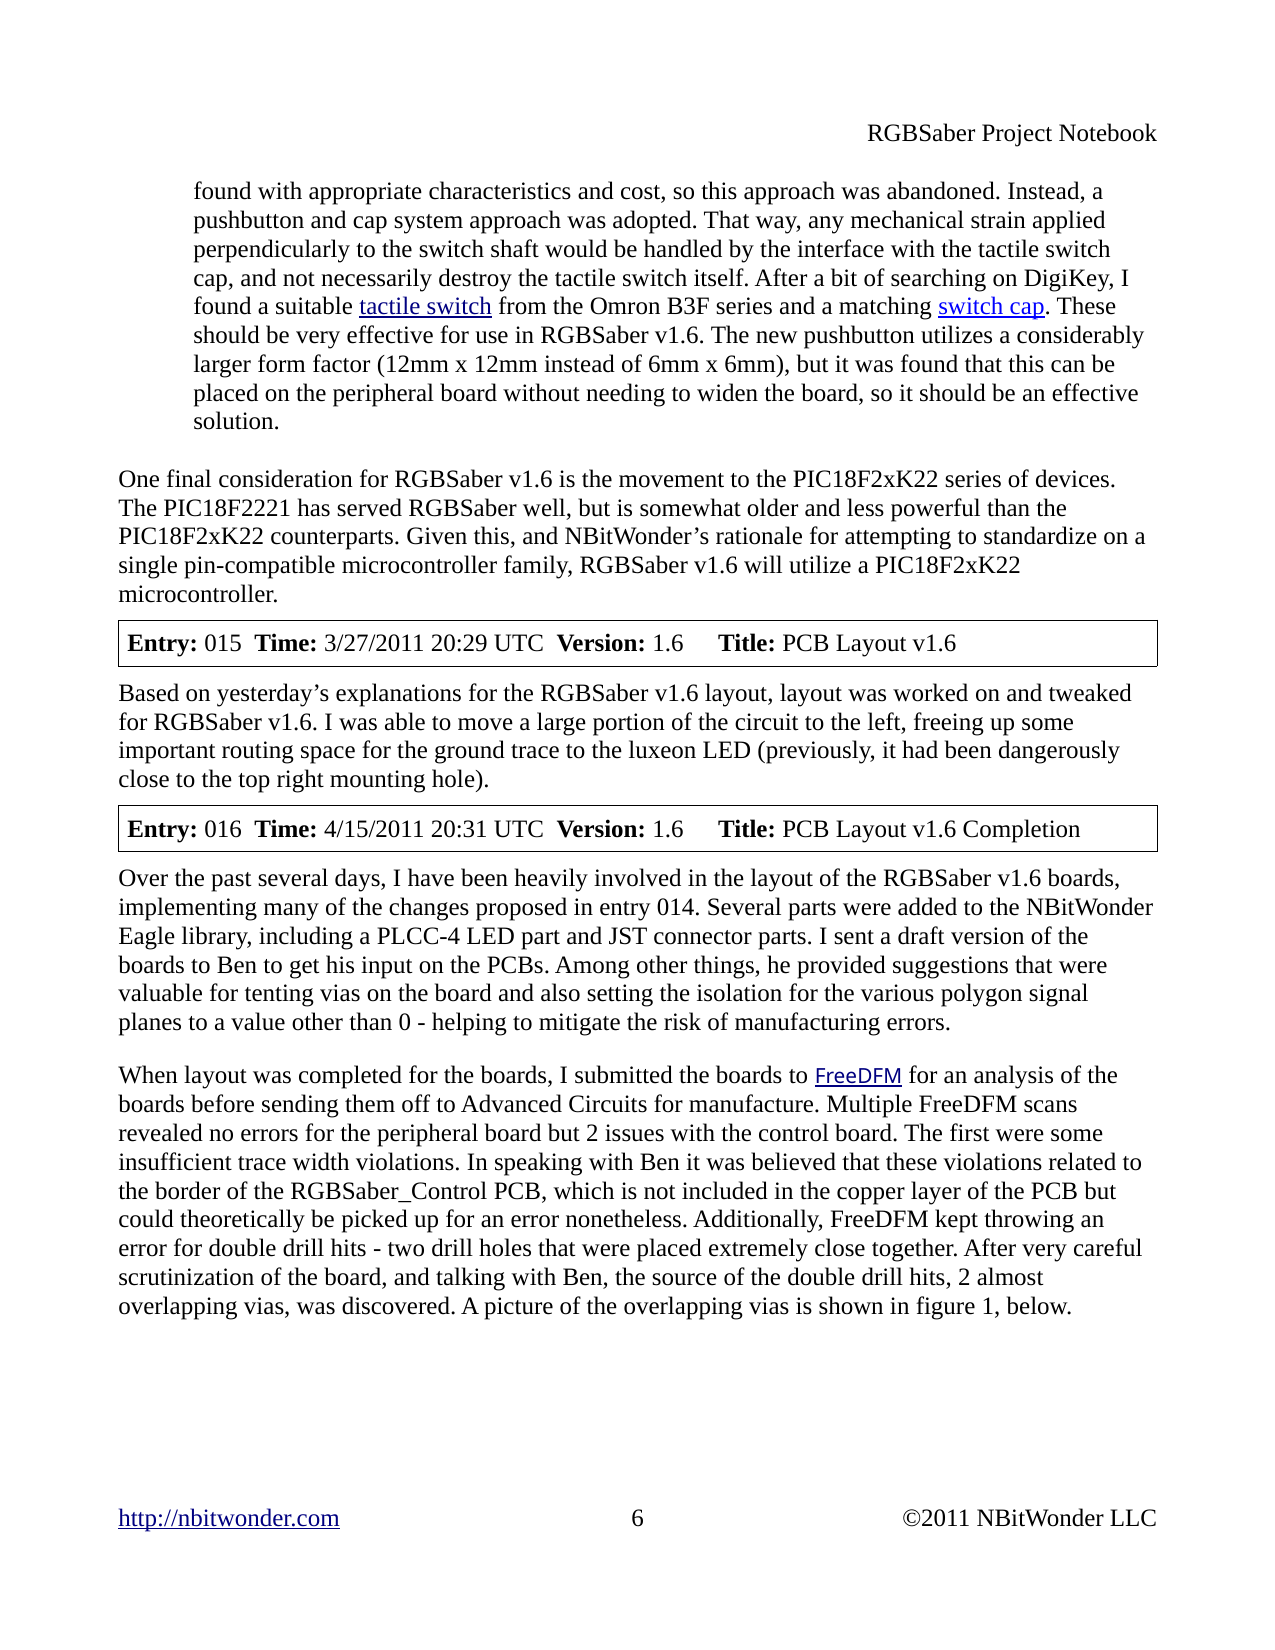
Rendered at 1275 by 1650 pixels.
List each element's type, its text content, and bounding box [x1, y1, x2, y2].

text One final consideration for RGBSaber v1.6 is the movement to the PIC18F2xK22 series of devices. The PIC18F2221 has served RGBSaber well, but is somewhat older and less powerful than the PIC18F2xK22 counterparts. Given this, and NBitWonder’s rationale for attempting to standardize on a single pin-compatible microcontroller family, RGBSaber v1.6 will utilize a PIC18F2xK22 microcontroller. [118, 464, 1157, 608]
text Entry: 015 Time: 3/27/2011 20:29 UTC Version: 1.6 Title: PCB Layout v1.6 [127, 628, 1148, 657]
text Based on yesterday’s explanations for the RGBSaber v1.6 layout, layout was worked on and tweaked for RGBSaber v1.6. I was able to move a large portion of the circuit to the left, freeing up some important routing space for the ground trace to the luxeon LED (previously, it had been dangerously close to the top right mounting hole). [118, 667, 1157, 793]
text When layout was completed for the boards, I submitted the boards to FreeDFM for an analysis of the boards before sending them off to Advanced Circuits for manufacture. Multiple FreeDFM scans revealed no errors for the peripheral board but 2 issues with the control board. The first were some insufficient trace width violations. In speaking with Ben it was believed that these violations related to the border of the RGBSaber_Control PCB, which is not included in the copper layer of the PCB but could theoretically be picked up for an error nonetheless. Additionally, FreeDFM kept throwing an error for double drill hits - two drill holes that were placed extremely close together. After very careful scrutinization of the board, and talking with Ben, the source of the double drill hits, 2 almost overlapping vias, was discovered. A picture of the overlapping vias is shown in figure 1, below. [118, 1060, 1157, 1319]
text [118, 793, 1157, 805]
text Over the past several days, I have been heavily involved in the layout of the RGBSaber v1.6 boards, implementing many of the changes proposed in entry 014. Several parts were added to the NBitWonder Eagle library, including a PLCC-4 LED part and JST connector parts. I sent a draft version of the boards to Ben to get his input on the PCBs. Among other things, he provided suggestions that were valuable for tenting vias on the board and also setting the isolation for the various polygon signal planes to a value other than 0 - helping to mitigate the risk of manufacturing errors. [118, 852, 1157, 1036]
list found with appropriate characteristics and cost, so this approach was abandoned. Instead, a pushbutton and cap system approach was adopted. That way, any mechanical strain applied perpendicularly to the switch shaft would be handled by the interface with the tactile switch cap, and not necessarily destroy the tactile switch itself. After a bit of searching on DigiKey, I found a suitable tactile switch from the Omron B3F series and a matching switch cap. These should be very effective for use in RGBSaber v1.6. The new pushbutton utilizes a considerably larger form factor (12mm x 12mm instead of 6mm x 6mm), but it was found that this can be placed on the peripheral board without needing to widen the board, so it should be an effective solution. [156, 176, 1157, 435]
text Entry: 016 Time: 4/15/2011 20:31 UTC Version: 1.6 Title: PCB Layout v1.6 Completion [127, 814, 1148, 843]
text [119, 621, 1157, 666]
text [118, 608, 1157, 620]
text [119, 806, 1157, 851]
